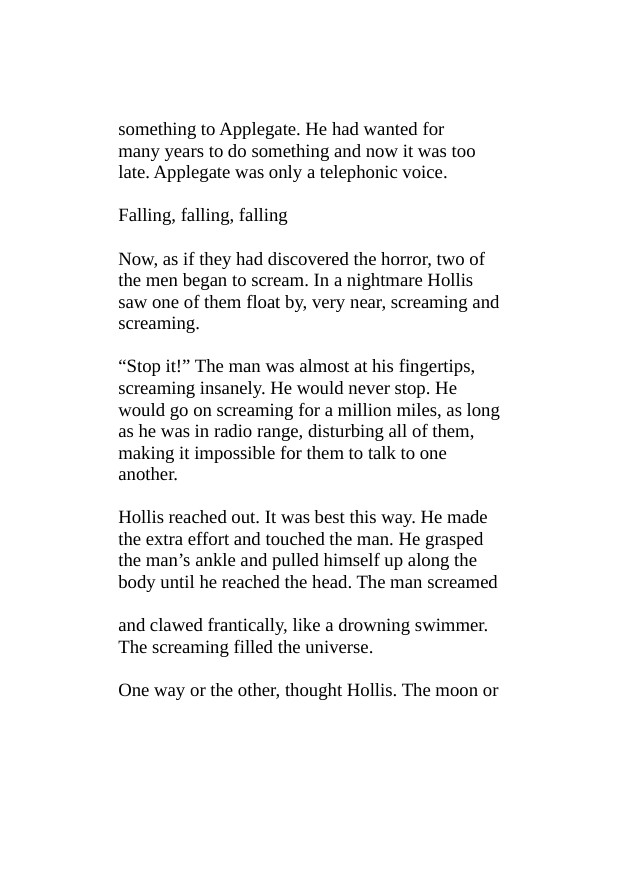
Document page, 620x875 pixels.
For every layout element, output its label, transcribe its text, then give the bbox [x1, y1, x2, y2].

text something to Applegate. He had wanted for many years to do something and now it was too late. Applegate was only a telephonic voice. Falling, falling, falling Now, as if they had discovered the horror, two of the men began to scream. In a nightmare Hollis saw one of them float by, very near, screaming and screaming. “Stop it!” The man was almost at his fingertips, screaming insanely. He would never stop. He would go on screaming for a million miles, as long as he was in radio range, disturbing all of them, making it impossible for them to talk to one another. Hollis reached out. It was best this way. He made the extra effort and touched the man. He grasped the man’s ankle and pulled himself up along the body until he reached the head. The man screamed and clawed frantically, like a drowning swimmer. The screaming filled the universe. One way or the other, thought Hollis. The moon or [118, 118, 501, 700]
